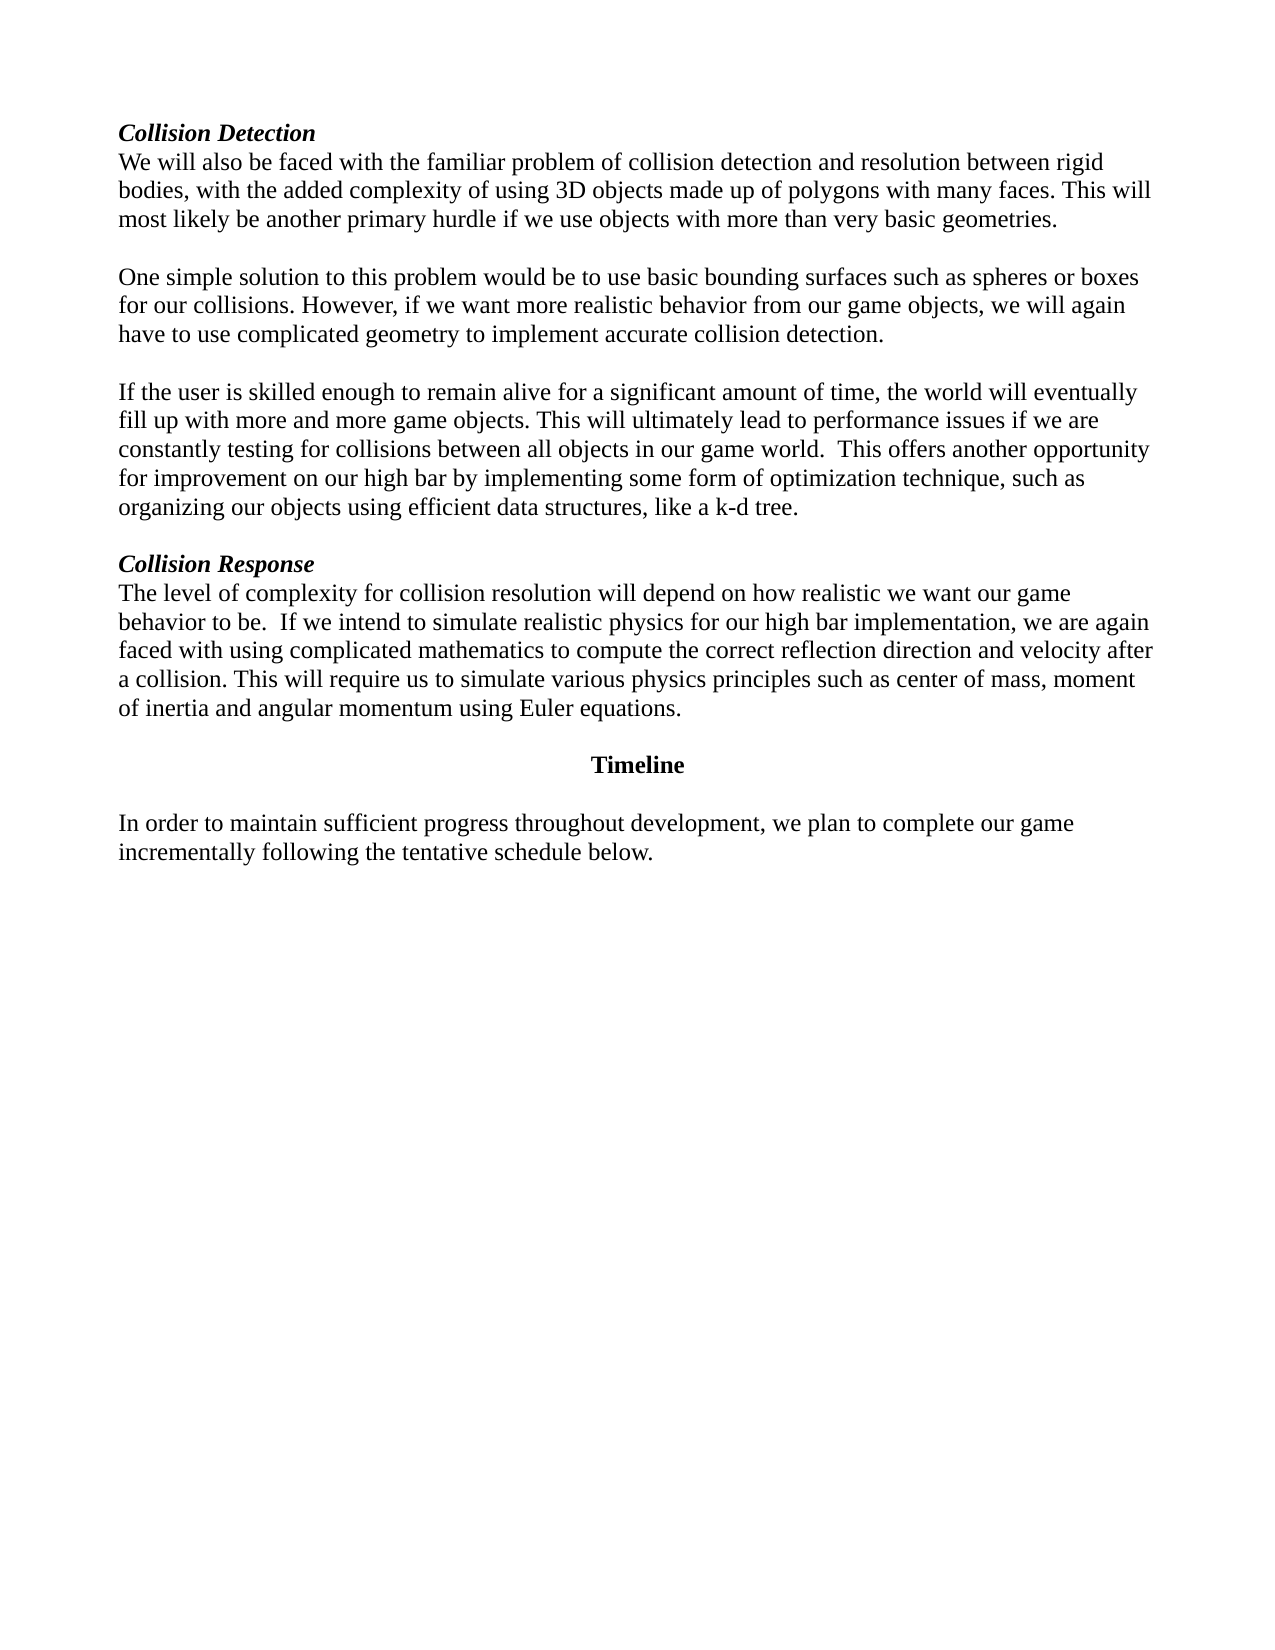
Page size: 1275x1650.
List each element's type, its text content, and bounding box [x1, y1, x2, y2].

text In order to maintain sufficient progress throughout development, we plan to complete our game incrementally following the tentative schedule below. [118, 808, 1157, 866]
text We will also be faced with the familiar problem of collision detection and resolution between rigid bodies, with the added complexity of using 3D objects made up of polygons with many faces. This will most likely be another primary hurdle if we use objects with more than very basic geometries. [118, 147, 1157, 233]
text The level of complexity for collision resolution will depend on how realistic we want our game behavior to be. If we intend to simulate realistic physics for our high bar implementation, we are again faced with using complicated mathematics to compute the correct reflection direction and velocity after a collision. This will require us to simulate various physics principles such as center of mass, moment of inertia and angular momentum using Euler equations. [118, 578, 1157, 722]
text Timeline [118, 751, 1157, 779]
text If the user is skilled enough to remain alive for a significant amount of time, the world will eventually fill up with more and more game objects. This will ultimately lead to performance issues if we are constantly testing for collisions between all objects in our game world. This offers another opportunity for improvement on our high bar by implementing some form of optimization technique, such as organizing our objects using efficient data structures, like a k-d tree. [118, 377, 1157, 521]
text Collision Response [118, 549, 1157, 578]
text One simple solution to this problem would be to use basic bounding surfaces such as spheres or boxes for our collisions. However, if we want more realistic behavior from our game objects, we will again have to use complicated geometry to implement accurate collision detection. [118, 262, 1157, 348]
text Collision Detection [118, 118, 1157, 147]
